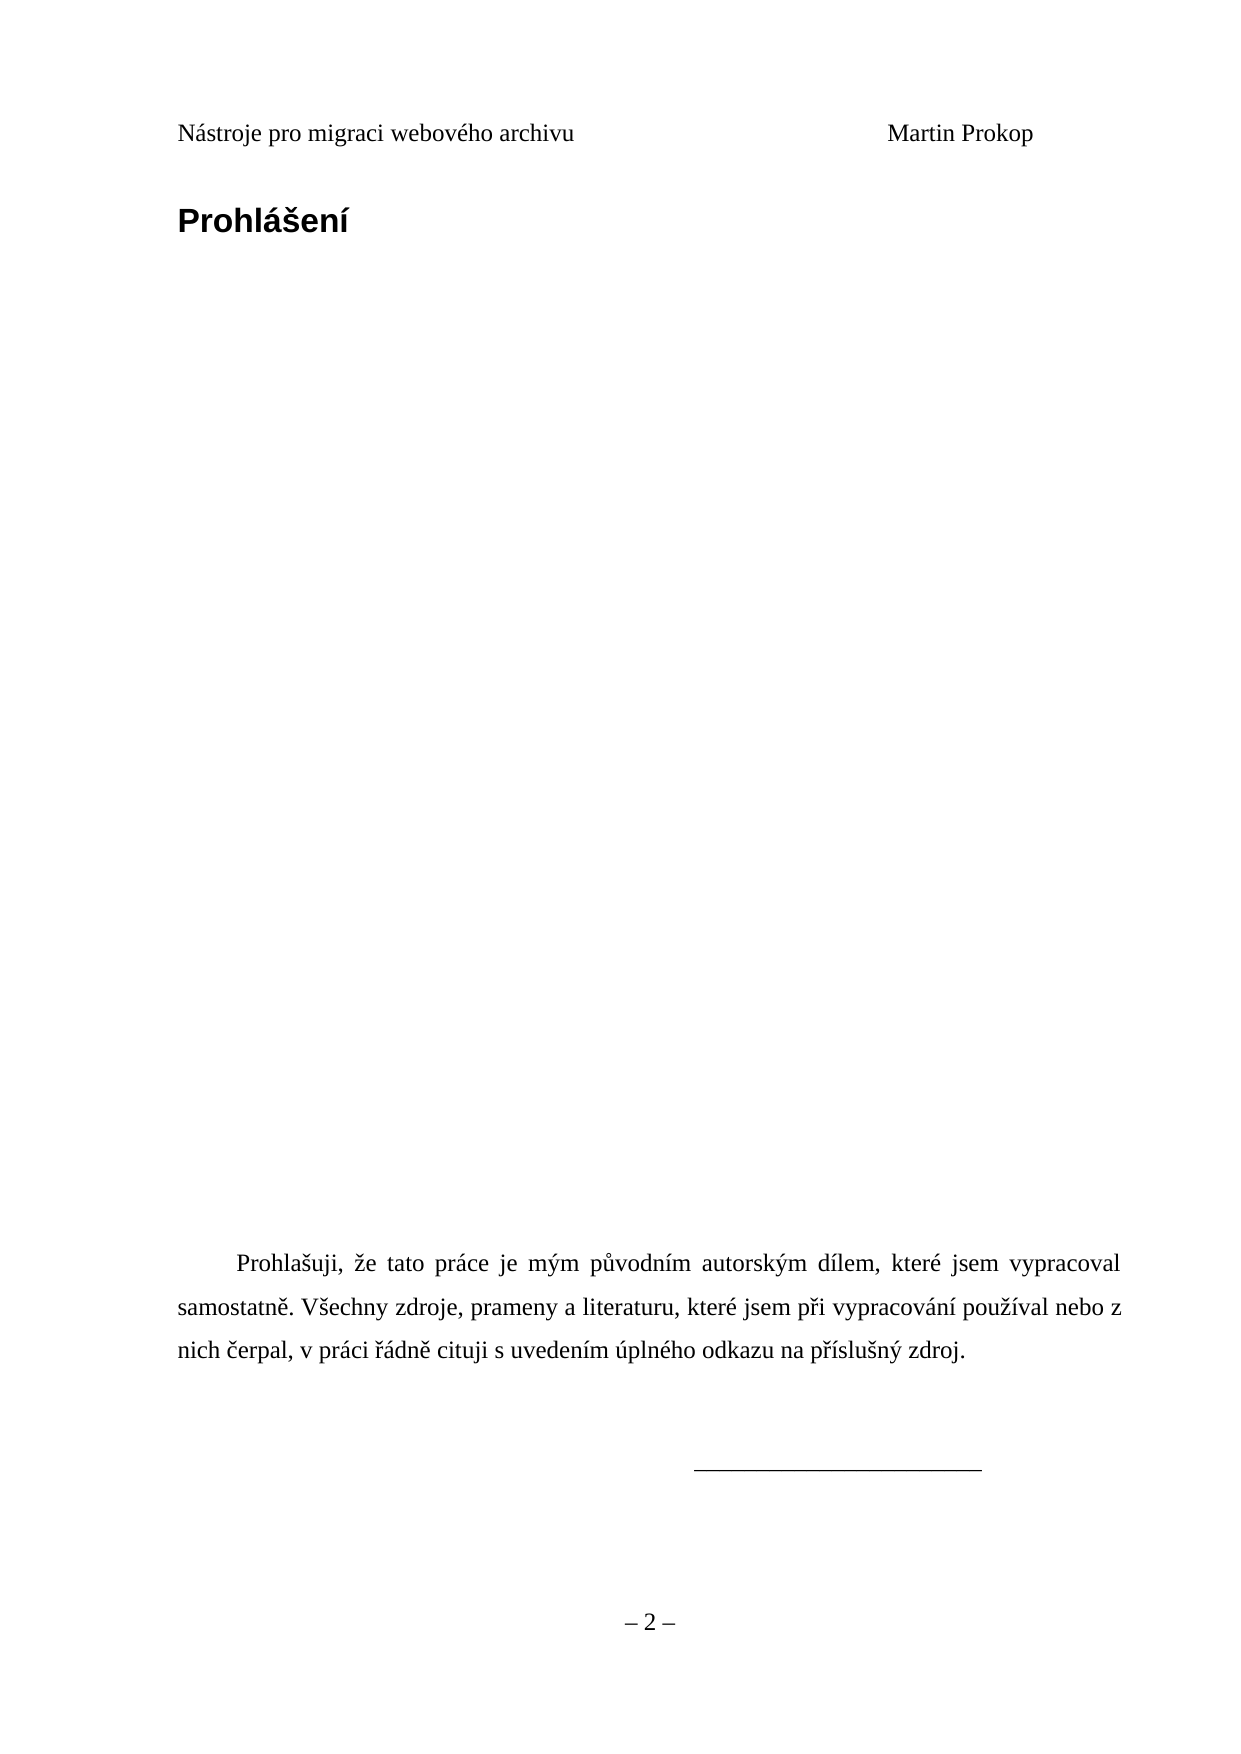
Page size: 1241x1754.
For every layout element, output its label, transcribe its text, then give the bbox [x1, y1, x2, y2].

text _______________________ [177, 1445, 1122, 1473]
text Prohlašuji, že tato práce je mým původním autorským dílem, které jsem vypracoval samostatně. Všechny zdroje, prameny a literaturu, které jsem při vypracování používal nebo z nich čerpal, v práci řádně cituji s uvedením úplného odkazu na příslušný zdroj. [177, 1248, 1122, 1363]
subtitle Prohlášení [177, 201, 1122, 240]
